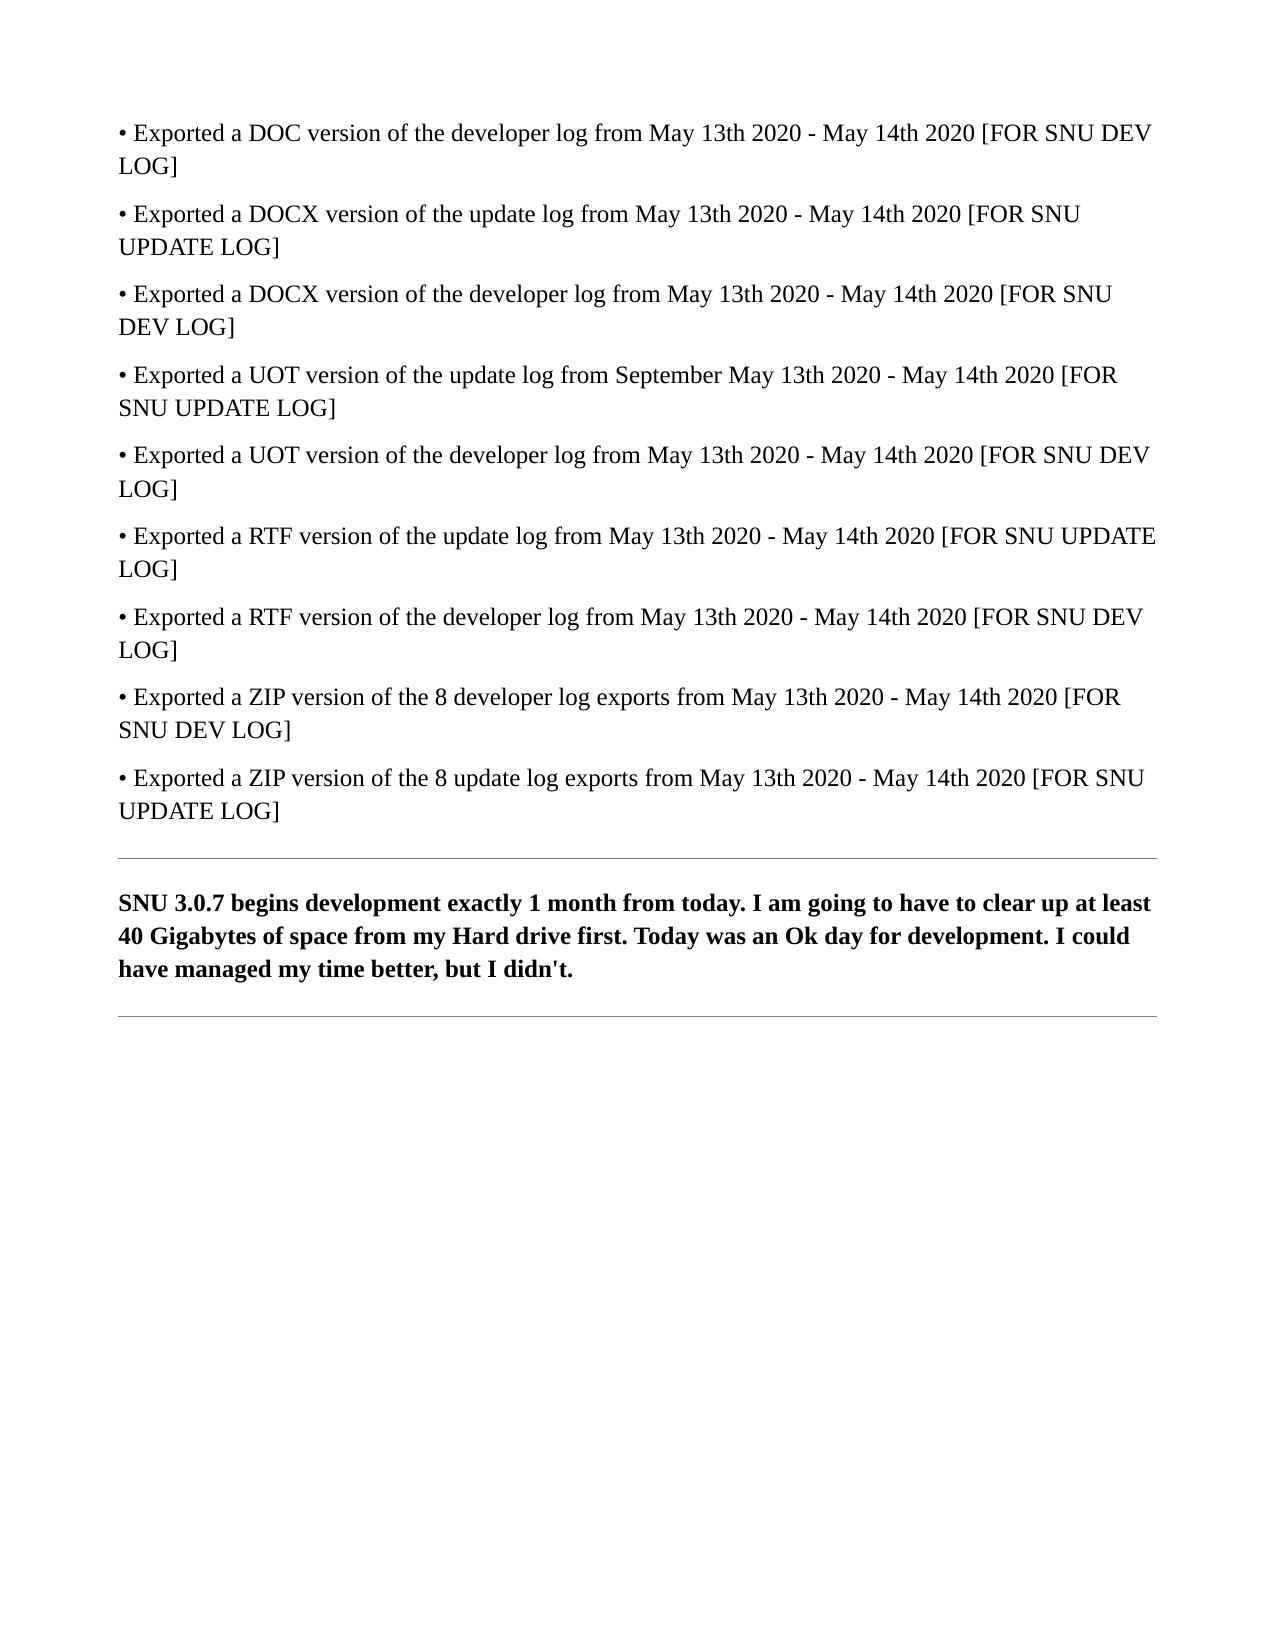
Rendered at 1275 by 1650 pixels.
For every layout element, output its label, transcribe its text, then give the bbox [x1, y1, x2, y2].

text • Exported a DOCX version of the update log from May 13th 2020 - May 14th 2020 [FOR SNU UPDATE LOG] [118, 199, 1157, 261]
text SNU 3.0.7 begins development exactly 1 month from today. I am going to have to clear up at least 40 Gigabytes of space from my Hard drive first. Today was an Ok day for development. I could have managed my time better, but I didn't. [118, 888, 1157, 983]
text • Exported a ZIP version of the 8 update log exports from May 13th 2020 - May 14th 2020 [FOR SNU UPDATE LOG] [118, 763, 1157, 825]
text • Exported a DOCX version of the developer log from May 13th 2020 - May 14th 2020 [FOR SNU DEV LOG] [118, 279, 1157, 341]
text • Exported a UOT version of the developer log from May 13th 2020 - May 14th 2020 [FOR SNU DEV LOG] [118, 441, 1157, 502]
text • Exported a DOC version of the developer log from May 13th 2020 - May 14th 2020 [FOR SNU DEV LOG] [118, 118, 1157, 180]
text • Exported a UOT version of the update log from September May 13th 2020 - May 14th 2020 [FOR SNU UPDATE LOG] [118, 360, 1157, 422]
text • Exported a ZIP version of the 8 developer log exports from May 13th 2020 - May 14th 2020 [FOR SNU DEV LOG] [118, 682, 1157, 744]
text • Exported a RTF version of the update log from May 13th 2020 - May 14th 2020 [FOR SNU UPDATE LOG] [118, 521, 1157, 583]
text • Exported a RTF version of the developer log from May 13th 2020 - May 14th 2020 [FOR SNU DEV LOG] [118, 602, 1157, 664]
